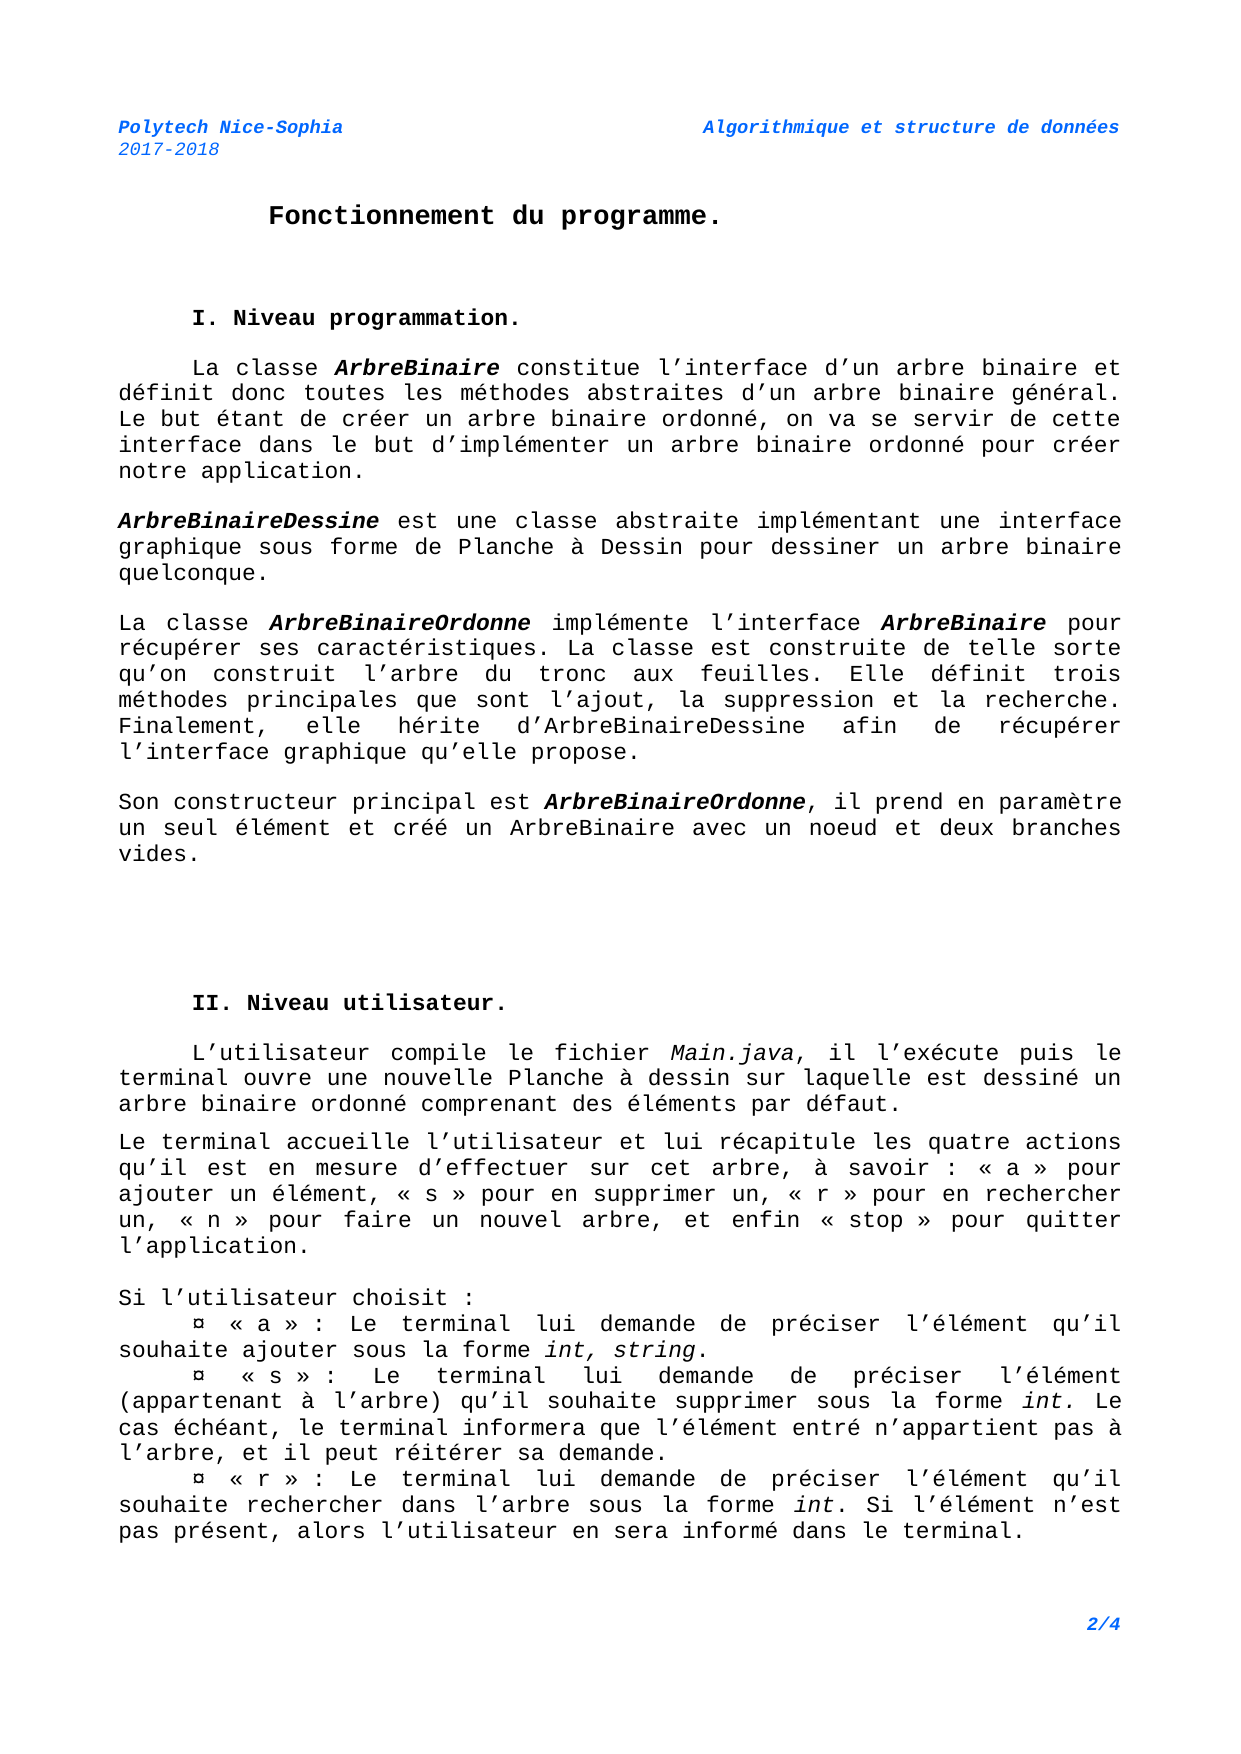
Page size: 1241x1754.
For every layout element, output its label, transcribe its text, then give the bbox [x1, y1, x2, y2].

text ¤ « s » : Le terminal lui demande de préciser l’élément (appartenant à l’arbre) qu’il souhaite supprimer sous la forme int. Le cas échéant, le terminal informera que l’élément entré n’appartient pas à l’arbre, et il peut réitérer sa demande. [118, 1364, 1122, 1468]
text ¤ « r » : Le terminal lui demande de préciser l’élément qu’il souhaite rechercher dans l’arbre sous la forme int. Si l’élément n’est pas présent, alors l’utilisateur en sera informé dans le terminal. [118, 1468, 1122, 1546]
text La classe ArbreBinaire constitue l’interface d’un arbre binaire et définit donc toutes les méthodes abstraites d’un arbre binaire général. Le but étant de créer un arbre binaire ordonné, on va se servir de cette interface dans le but d’implémenter un arbre binaire ordonné pour créer notre application. [118, 356, 1122, 486]
text I. Niveau programmation. [118, 306, 1122, 332]
text ArbreBinaireDessine est une classe abstraite implémentant une interface graphique sous forme de Planche à Dessin pour dessiner un arbre binaire quelconque. [118, 509, 1122, 587]
text Le terminal accueille l’utilisateur et lui récapitule les quatre actions qu’il est en mesure d’effectuer sur cet arbre, à savoir : « a » pour ajouter un élément, « s » pour en supprimer un, « r » pour en rechercher un, « n » pour faire un nouvel arbre, et enfin « stop » pour quitter l’application. [118, 1131, 1122, 1260]
text La classe ArbreBinaireOrdonne implémente l’interface ArbreBinaire pour récupérer ses caractéristiques. La classe est construite de telle sorte qu’on construit l’arbre du tronc aux feuilles. Elle définit trois méthodes principales que sont l’ajout, la suppression et la recherche. Finalement, elle hérite d’ArbreBinaireDessine afin de récupérer l’interface graphique qu’elle propose. [118, 611, 1122, 766]
text ¤ « a » : Le terminal lui demande de préciser l’élément qu’il souhaite ajouter sous la forme int, string. [118, 1312, 1122, 1364]
text Son constructeur principal est ArbreBinaireOrdonne, il prend en paramètre un seul élément et créé un ArbreBinaire avec un noeud et deux branches vides. [118, 790, 1122, 868]
text L’utilisateur compile le fichier Main.java, il l’exécute puis le terminal ouvre une nouvelle Planche à dessin sur laquelle est dessiné un arbre binaire ordonné comprenant des éléments par défaut. [118, 1041, 1122, 1119]
text II. Niveau utilisateur. [118, 991, 1122, 1017]
list Fonctionnement du programme. [231, 202, 1122, 233]
text Si l’utilisateur choisit : [118, 1286, 1122, 1312]
